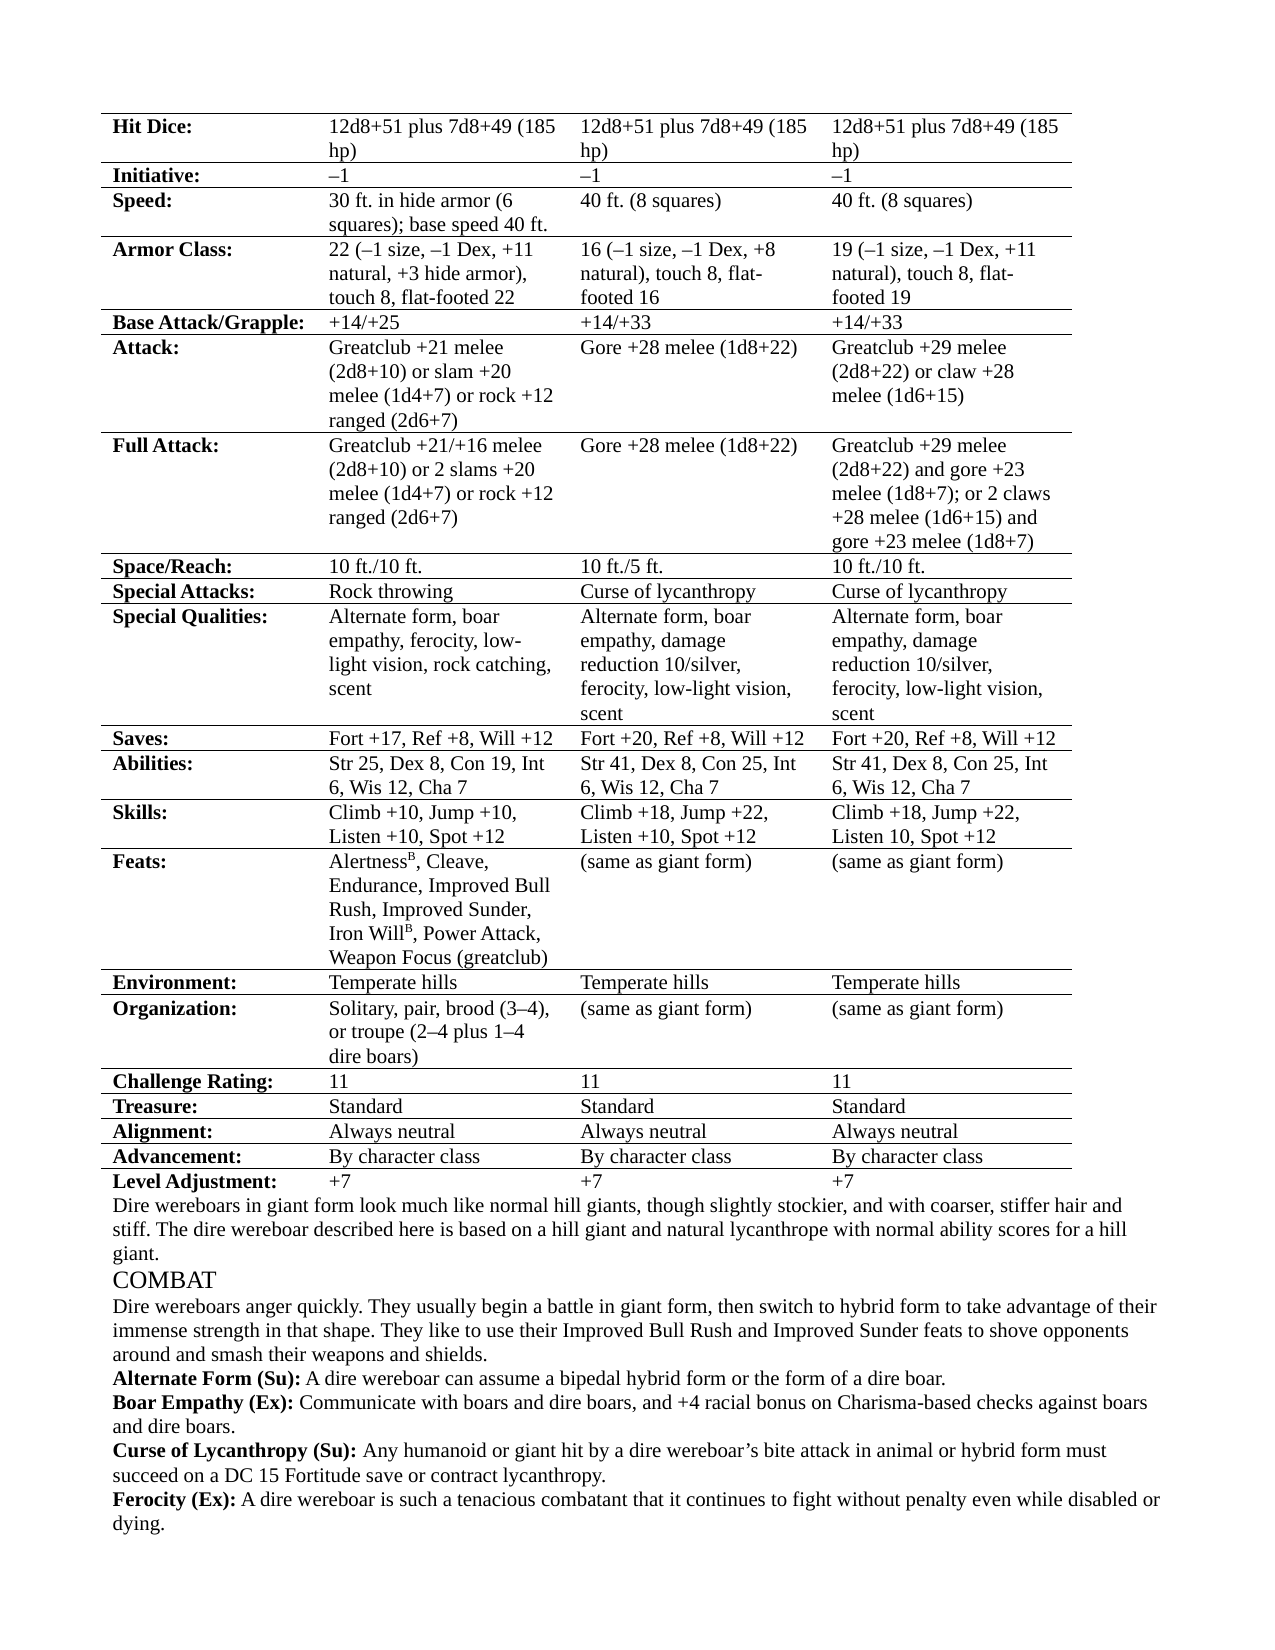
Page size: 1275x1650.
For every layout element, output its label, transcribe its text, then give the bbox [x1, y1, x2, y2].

table_cell Treasure: [101, 1094, 317, 1118]
table_cell 22 (–1 size, –1 Dex, +11 natural, +3 hide armor), touch 8, flat-footed 22 [318, 237, 569, 309]
table_cell Always neutral [820, 1119, 1072, 1143]
table_cell Greatclub +29 melee (2d8+22) or claw +28 melee (1d6+15) [820, 335, 1072, 432]
table_cell Standard [318, 1094, 569, 1118]
table_cell Abilities: [101, 751, 317, 799]
table_cell Attack: [101, 335, 317, 432]
table_cell 30 ft. in hide armor (6 squares); base speed 40 ft. [318, 188, 569, 236]
table_cell Saves: [101, 726, 317, 749]
table_cell 11 [569, 1069, 820, 1093]
table_cell 11 [318, 1069, 569, 1093]
table_cell By character class [820, 1144, 1072, 1168]
table_cell 11 [820, 1069, 1072, 1093]
text Dire wereboars in giant form look much like normal hill giants, though slightly stockier, and with coarser, stiffer hair and stiff. The dire wereboar described here is based on a hill giant and natural lycanthrope with normal ability scores for a hill giant. [112, 1193, 1162, 1265]
table_cell Level Adjustment: [101, 1169, 317, 1193]
table_cell Armor Class: [101, 237, 317, 309]
table_cell Always neutral [569, 1119, 820, 1143]
table_cell Str 41, Dex 8, Con 25, Int 6, Wis 12, Cha 7 [820, 751, 1072, 799]
table_cell Standard [820, 1094, 1072, 1118]
table_cell Temperate hills [820, 970, 1072, 994]
table_cell Special Attacks: [101, 579, 317, 603]
table_cell Space/Reach: [101, 554, 317, 578]
table_cell 10 ft./10 ft. [820, 554, 1072, 578]
table_cell Temperate hills [318, 970, 569, 994]
table_cell 19 (–1 size, –1 Dex, +11 natural), touch 8, flat-footed 19 [820, 237, 1072, 309]
table_cell Advancement: [101, 1144, 317, 1168]
table_cell Alternate form, boar empathy, damage reduction 10/silver, ferocity, low-light vision, scent [569, 604, 820, 724]
table_cell Special Qualities: [101, 604, 317, 724]
table_cell +7 [318, 1169, 569, 1193]
table_cell +14/+33 [569, 310, 820, 334]
table_cell Alignment: [101, 1119, 317, 1143]
table_cell Environment: [101, 970, 317, 994]
text Dire wereboars anger quickly. They usually begin a battle in giant form, then switch to hybrid form to take advantage of their immense strength in that shape. They like to use their Improved Bull Rush and Improved Sunder feats to shove opponents around and smash their weapons and shields. [112, 1294, 1162, 1366]
table_cell –1 [820, 163, 1072, 187]
table_cell 40 ft. (8 squares) [569, 188, 820, 236]
table_cell Skills: [101, 800, 317, 848]
table_cell Greatclub +29 melee (2d8+22) and gore +23 melee (1d8+7); or 2 claws +28 melee (1d6+15) and gore +23 melee (1d8+7) [820, 433, 1072, 553]
table_cell +14/+33 [820, 310, 1072, 334]
table_cell Feats: [101, 849, 317, 969]
table_cell Str 41, Dex 8, Con 25, Int 6, Wis 12, Cha 7 [569, 751, 820, 799]
table_cell (same as giant form) [569, 849, 820, 969]
table_cell Curse of lycanthropy [569, 579, 820, 603]
table_cell Fort +20, Ref +8, Will +12 [820, 726, 1072, 749]
text Curse of Lycanthropy (Su): Any humanoid or giant hit by a dire wereboar’s bite attack in animal or hybrid form must succeed on a DC 15 Fortitude save or contract lycanthropy. [112, 1438, 1162, 1487]
table_cell Standard [569, 1094, 820, 1118]
table_cell +7 [820, 1169, 1072, 1193]
text Ferocity (Ex): A dire wereboar is such a tenacious combatant that it continues to fight without penalty even while disabled or dying. [112, 1487, 1162, 1535]
table_cell AlertnessB, Cleave, Endurance, Improved Bull Rush, Improved Sunder, Iron WillB, Power Attack, Weapon Focus (greatclub) [318, 849, 569, 969]
table_cell Full Attack: [101, 433, 317, 553]
text COMBAT [112, 1265, 1162, 1294]
table_cell +7 [569, 1169, 820, 1193]
text Boar Empathy (Ex): Communicate with boars and dire boars, and +4 racial bonus on Charisma-based checks against boars and dire boars. [112, 1390, 1162, 1438]
table_cell Climb +18, Jump +22, Listen +10, Spot +12 [569, 800, 820, 848]
table_cell Hit Dice: [101, 114, 317, 162]
table_cell (same as giant form) [820, 849, 1072, 969]
table_cell Climb +10, Jump +10, Listen +10, Spot +12 [318, 800, 569, 848]
table_cell Alternate form, boar empathy, damage reduction 10/silver, ferocity, low-light vision, scent [820, 604, 1072, 724]
table_cell Initiative: [101, 163, 317, 187]
table_cell Challenge Rating: [101, 1069, 317, 1093]
table_cell 10 ft./5 ft. [569, 554, 820, 578]
table_cell Str 25, Dex 8, Con 19, Int 6, Wis 12, Cha 7 [318, 751, 569, 799]
table_cell Greatclub +21/+16 melee (2d8+10) or 2 slams +20 melee (1d4+7) or rock +12 ranged (2d6+7) [318, 433, 569, 553]
table_cell By character class [318, 1144, 569, 1168]
table_cell Organization: [101, 995, 317, 1068]
table_cell Alternate form, boar empathy, ferocity, low-light vision, rock catching, scent [318, 604, 569, 724]
table_cell Rock throwing [318, 579, 569, 603]
table_cell By character class [569, 1144, 820, 1168]
table_cell (same as giant form) [820, 995, 1072, 1068]
table_cell Climb +18, Jump +22, Listen 10, Spot +12 [820, 800, 1072, 848]
table_cell 10 ft./10 ft. [318, 554, 569, 578]
table_cell 16 (–1 size, –1 Dex, +8 natural), touch 8, flat-footed 16 [569, 237, 820, 309]
table_cell +14/+25 [318, 310, 569, 334]
table_cell Fort +17, Ref +8, Will +12 [318, 726, 569, 749]
table_cell Greatclub +21 melee (2d8+10) or slam +20 melee (1d4+7) or rock +12 ranged (2d6+7) [318, 335, 569, 432]
table_cell –1 [569, 163, 820, 187]
table_cell Speed: [101, 188, 317, 236]
table_cell Base Attack/Grapple: [101, 310, 317, 334]
table_cell Solitary, pair, brood (3–4), or troupe (2–4 plus 1–4 dire boars) [318, 995, 569, 1068]
table_cell 12d8+51 plus 7d8+49 (185 hp) [318, 114, 569, 162]
table_cell 12d8+51 plus 7d8+49 (185 hp) [820, 114, 1072, 162]
table_cell (same as giant form) [569, 995, 820, 1068]
table_cell Fort +20, Ref +8, Will +12 [569, 726, 820, 749]
table_cell Temperate hills [569, 970, 820, 994]
table_cell Gore +28 melee (1d8+22) [569, 335, 820, 432]
text Alternate Form (Su): A dire wereboar can assume a bipedal hybrid form or the form of a dire boar. [112, 1366, 1162, 1390]
table_cell Curse of lycanthropy [820, 579, 1072, 603]
table_cell –1 [318, 163, 569, 187]
table_cell 12d8+51 plus 7d8+49 (185 hp) [569, 114, 820, 162]
table_cell Gore +28 melee (1d8+22) [569, 433, 820, 553]
table_cell 40 ft. (8 squares) [820, 188, 1072, 236]
table_cell Always neutral [318, 1119, 569, 1143]
